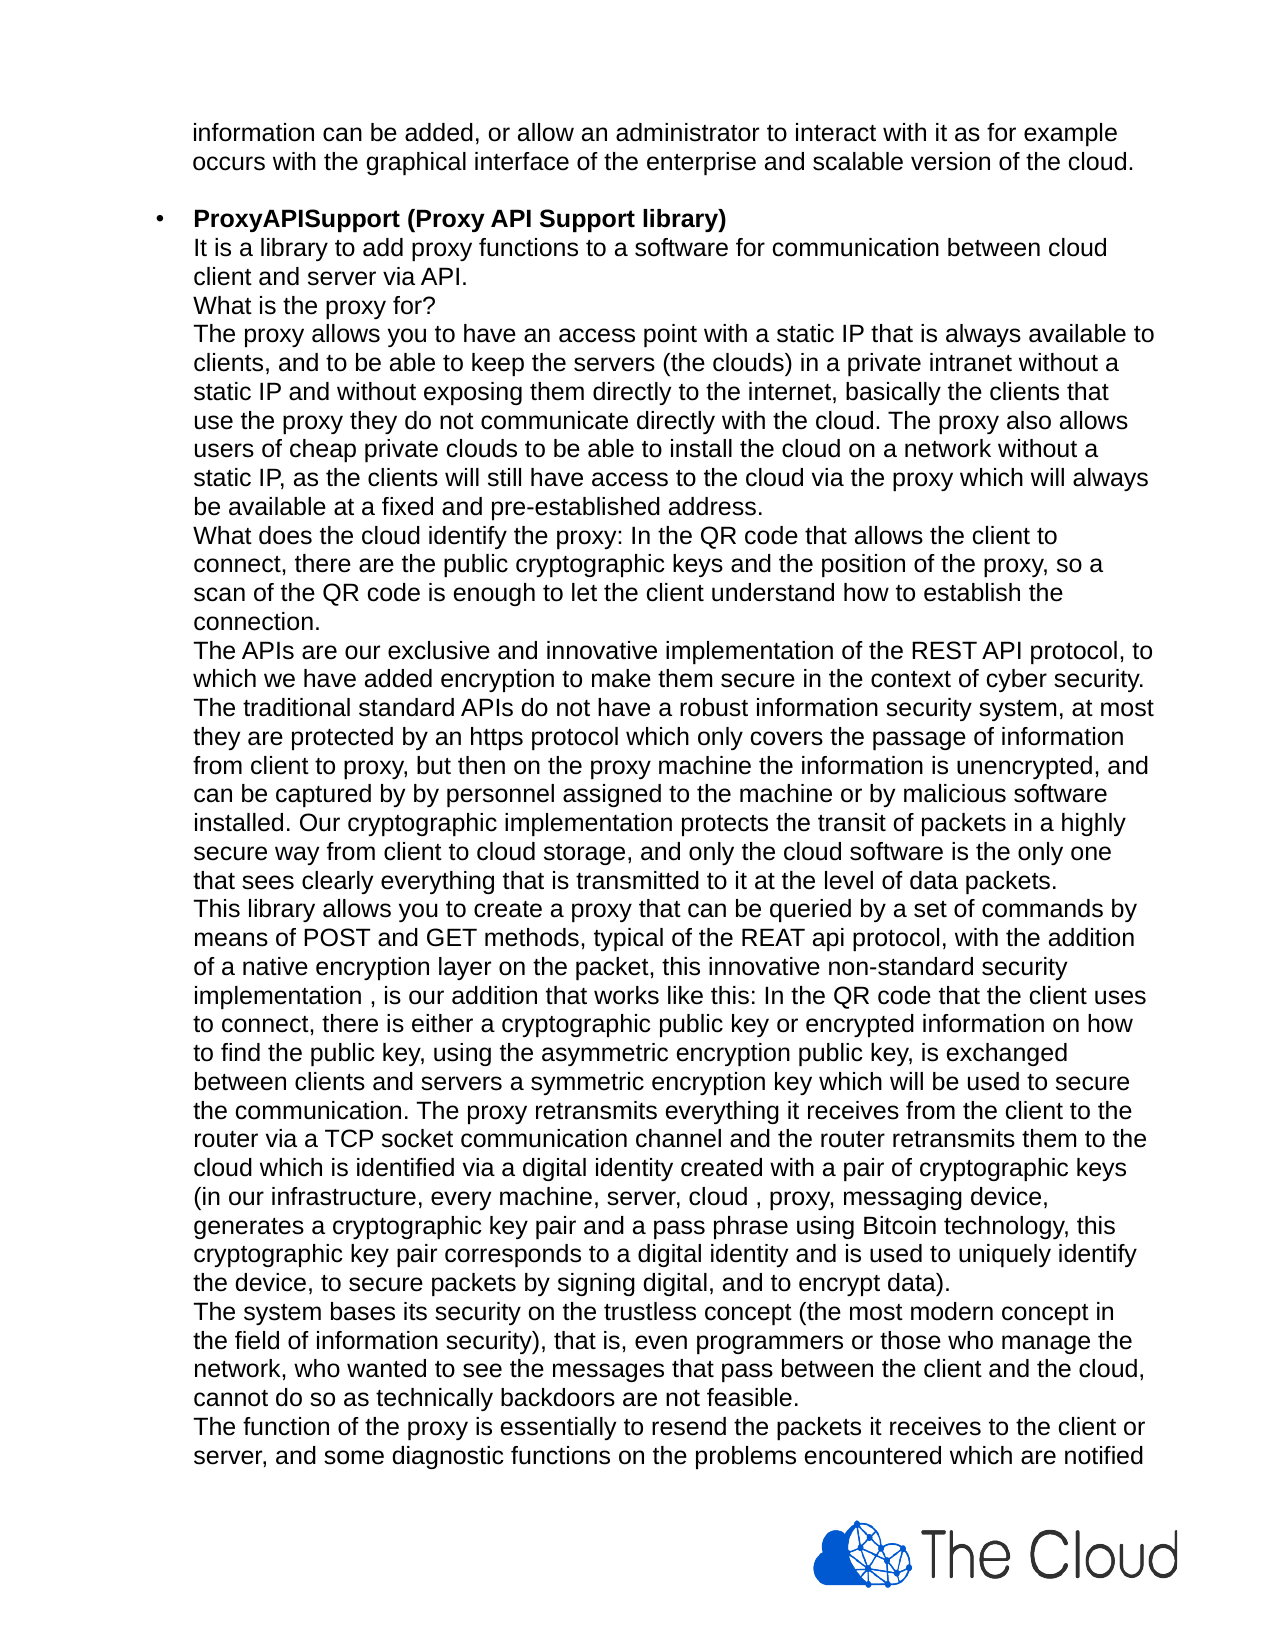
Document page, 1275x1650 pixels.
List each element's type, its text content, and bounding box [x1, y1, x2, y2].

picture [813, 1520, 1178, 1588]
text information can be added, or allow an administrator to interact with it as for example occurs with the graphical interface of the enterprise and scalable version of the cloud. [192, 118, 1157, 176]
list ProxyAPISupport (Proxy API Support library) It is a library to add proxy functions to a software for communication between cloud client and server via API. What is the proxy for? The proxy allows you to have an access point with a static IP that is always available to clients, and to be able to keep the servers (the clouds) in a private intranet without a static IP and without exposing them directly to the internet, basically the clients that use the proxy they do not communicate directly with the cloud. The proxy also allows users of cheap private clouds to be able to install the cloud on a network without a static IP, as the clients will still have access to the cloud via the proxy which will always be available at a fixed and pre-established address. What does the cloud identify the proxy: In the QR code that allows the client to connect, there are the public cryptographic keys and the position of the proxy, so a scan of the QR code is enough to let the client understand how to establish the connection. The APIs are our exclusive and innovative implementation of the REST API protocol, to which we have added encryption to make them secure in the context of cyber security. The traditional standard APIs do not have a robust information security system, at most they are protected by an https protocol which only covers the passage of information from client to proxy, but then on the proxy machine the information is unencrypted, and can be captured by by personnel assigned to the machine or by malicious software installed. Our cryptographic implementation protects the transit of packets in a highly secure way from client to cloud storage, and only the cloud software is the only one that sees clearly everything that is transmitted to it at the level of data packets. This library allows you to create a proxy that can be queried by a set of commands by means of POST and GET methods, typical of the REAT api protocol, with the addition of a native encryption layer on the packet, this innovative non-standard security implementation , is our addition that works like this: In the QR code that the client uses to connect, there is either a cryptographic public key or encrypted information on how to find the public key, using the asymmetric encryption public key, is exchanged between clients and servers a symmetric encryption key which will be used to secure the communication. The proxy retransmits everything it receives from the client to the router via a TCP socket communication channel and the router retransmits them to the cloud which is identified via a digital identity created with a pair of cryptographic keys (in our infrastructure, every machine, server, cloud , proxy, messaging device, generates a cryptographic key pair and a pass phrase using Bitcoin technology, this cryptographic key pair corresponds to a digital identity and is used to uniquely identify the device, to secure packets by signing digital, and to encrypt data). The system bases its security on the trustless concept (the most modern concept in the field of information security), that is, even programmers or those who manage the network, who wanted to see the messages that pass between the client and the cloud, cannot do so as technically backdoors are not feasible. The function of the proxy is essentially to resend the packets it receives to the client or server, and some diagnostic functions on the problems encountered which are notified [156, 204, 1157, 1469]
